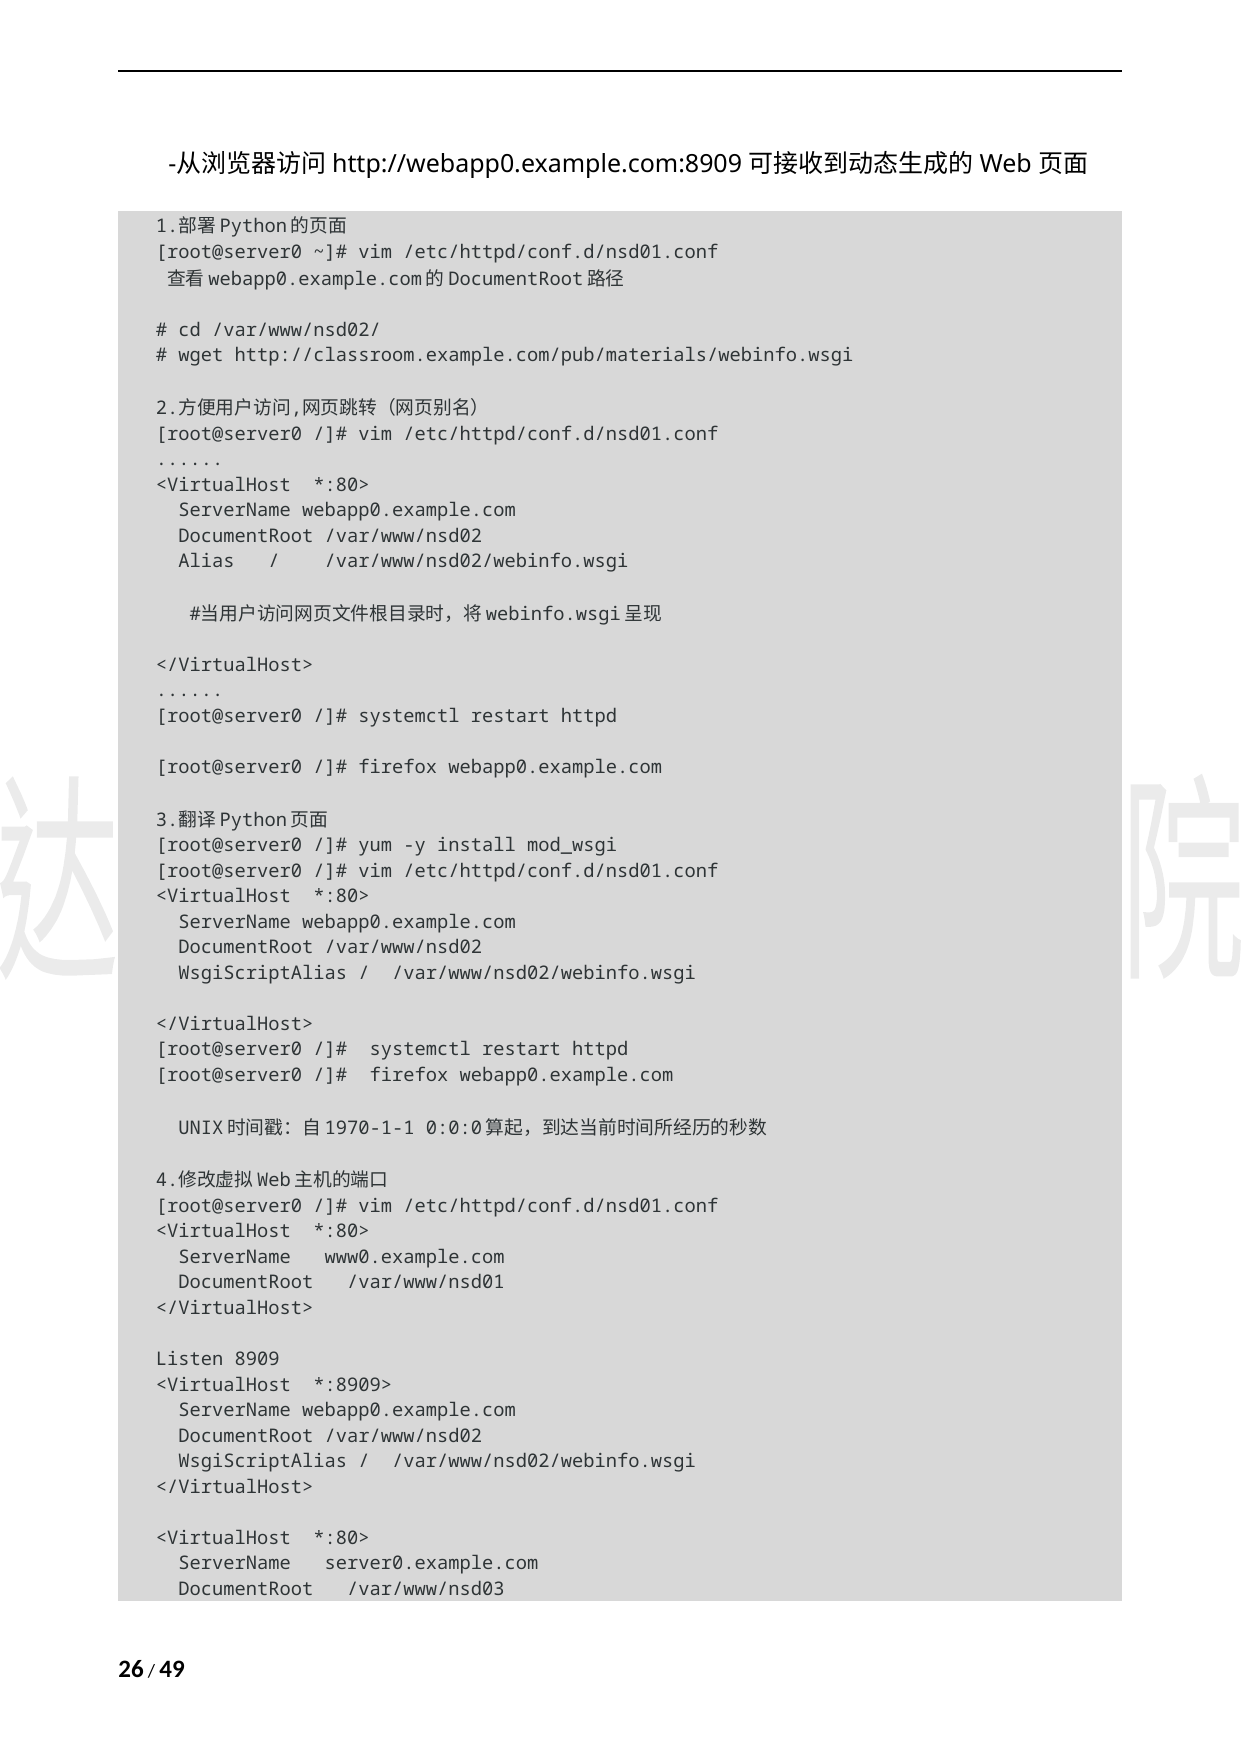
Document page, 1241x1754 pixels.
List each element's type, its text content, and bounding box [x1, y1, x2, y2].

text [root@server0 /]# systemctl restart httpd [118, 1036, 1122, 1061]
text ServerName server0.example.com [118, 1549, 1122, 1575]
text <VirtualHost *:80> [118, 471, 1122, 496]
text ...... [118, 445, 1122, 471]
text ...... [118, 677, 1122, 702]
text </VirtualHost> [118, 1010, 1122, 1036]
text DocumentRoot /var/www/nsd02 [118, 1422, 1122, 1447]
text ServerName webapp0.example.com [118, 908, 1122, 934]
text 2.方便用户访问,网页跳转（网页别名） [118, 393, 1122, 420]
text ServerName webapp0.example.com [118, 1396, 1122, 1422]
text [root@server0 /]# firefox webapp0.example.com [118, 753, 1122, 779]
text [root@server0 /]# systemctl restart httpd [118, 702, 1122, 728]
text # wget http://classroom.example.com/pub/materials/webinfo.wsgi [118, 342, 1122, 367]
text <VirtualHost *:80> [118, 1524, 1122, 1549]
text DocumentRoot /var/www/nsd01 [118, 1269, 1122, 1294]
text [root@server0 /]# vim /etc/httpd/conf.d/nsd01.conf [118, 1192, 1122, 1218]
text [root@server0 /]# vim /etc/httpd/conf.d/nsd01.conf [118, 857, 1122, 883]
text <VirtualHost *:8909> [118, 1371, 1122, 1396]
text -从浏览器访问 http://webapp0.example.com:8909 可接收到动态生成的 Web 页面 [156, 129, 1122, 194]
text 查看webapp0.example.com的DocumentRoot路径 [118, 263, 1122, 291]
text DocumentRoot /var/www/nsd02 [118, 934, 1122, 959]
text [root@server0 /]# vim /etc/httpd/conf.d/nsd01.conf [118, 420, 1122, 445]
text </VirtualHost> [118, 1473, 1122, 1498]
text <VirtualHost *:80> [118, 1218, 1122, 1243]
text Listen 8909 [118, 1345, 1122, 1371]
text 4.修改虚拟Web主机的端口 [118, 1165, 1122, 1192]
text Alias / /var/www/nsd02/webinfo.wsgi [118, 547, 1122, 573]
text </VirtualHost> [118, 651, 1122, 677]
text WsgiScriptAlias / /var/www/nsd02/webinfo.wsgi [118, 1447, 1122, 1473]
text #当用户访问网页文件根目录时，将webinfo.wsgi呈现 [118, 598, 1122, 626]
text </VirtualHost> [118, 1294, 1122, 1320]
text [root@server0 ~]# vim /etc/httpd/conf.d/nsd01.conf [118, 238, 1122, 263]
text DocumentRoot /var/www/nsd03 [118, 1575, 1122, 1601]
text DocumentRoot /var/www/nsd02 [118, 522, 1122, 547]
text WsgiScriptAlias / /var/www/nsd02/webinfo.wsgi [118, 959, 1122, 985]
text [root@server0 /]# firefox webapp0.example.com [118, 1061, 1122, 1087]
text [root@server0 /]# yum -y install mod_wsgi [118, 832, 1122, 857]
text # cd /var/www/nsd02/ [118, 316, 1122, 342]
text <VirtualHost *:80> [118, 883, 1122, 908]
text ServerName webapp0.example.com [118, 496, 1122, 522]
text UNIX时间戳：自1970-1-1 0:0:0算起，到达当前时间所经历的秒数 [118, 1112, 1122, 1139]
text 3.翻译Python页面 [118, 804, 1122, 832]
text 1.部署Python的页面 [118, 211, 1122, 238]
text ServerName www0.example.com [118, 1243, 1122, 1269]
